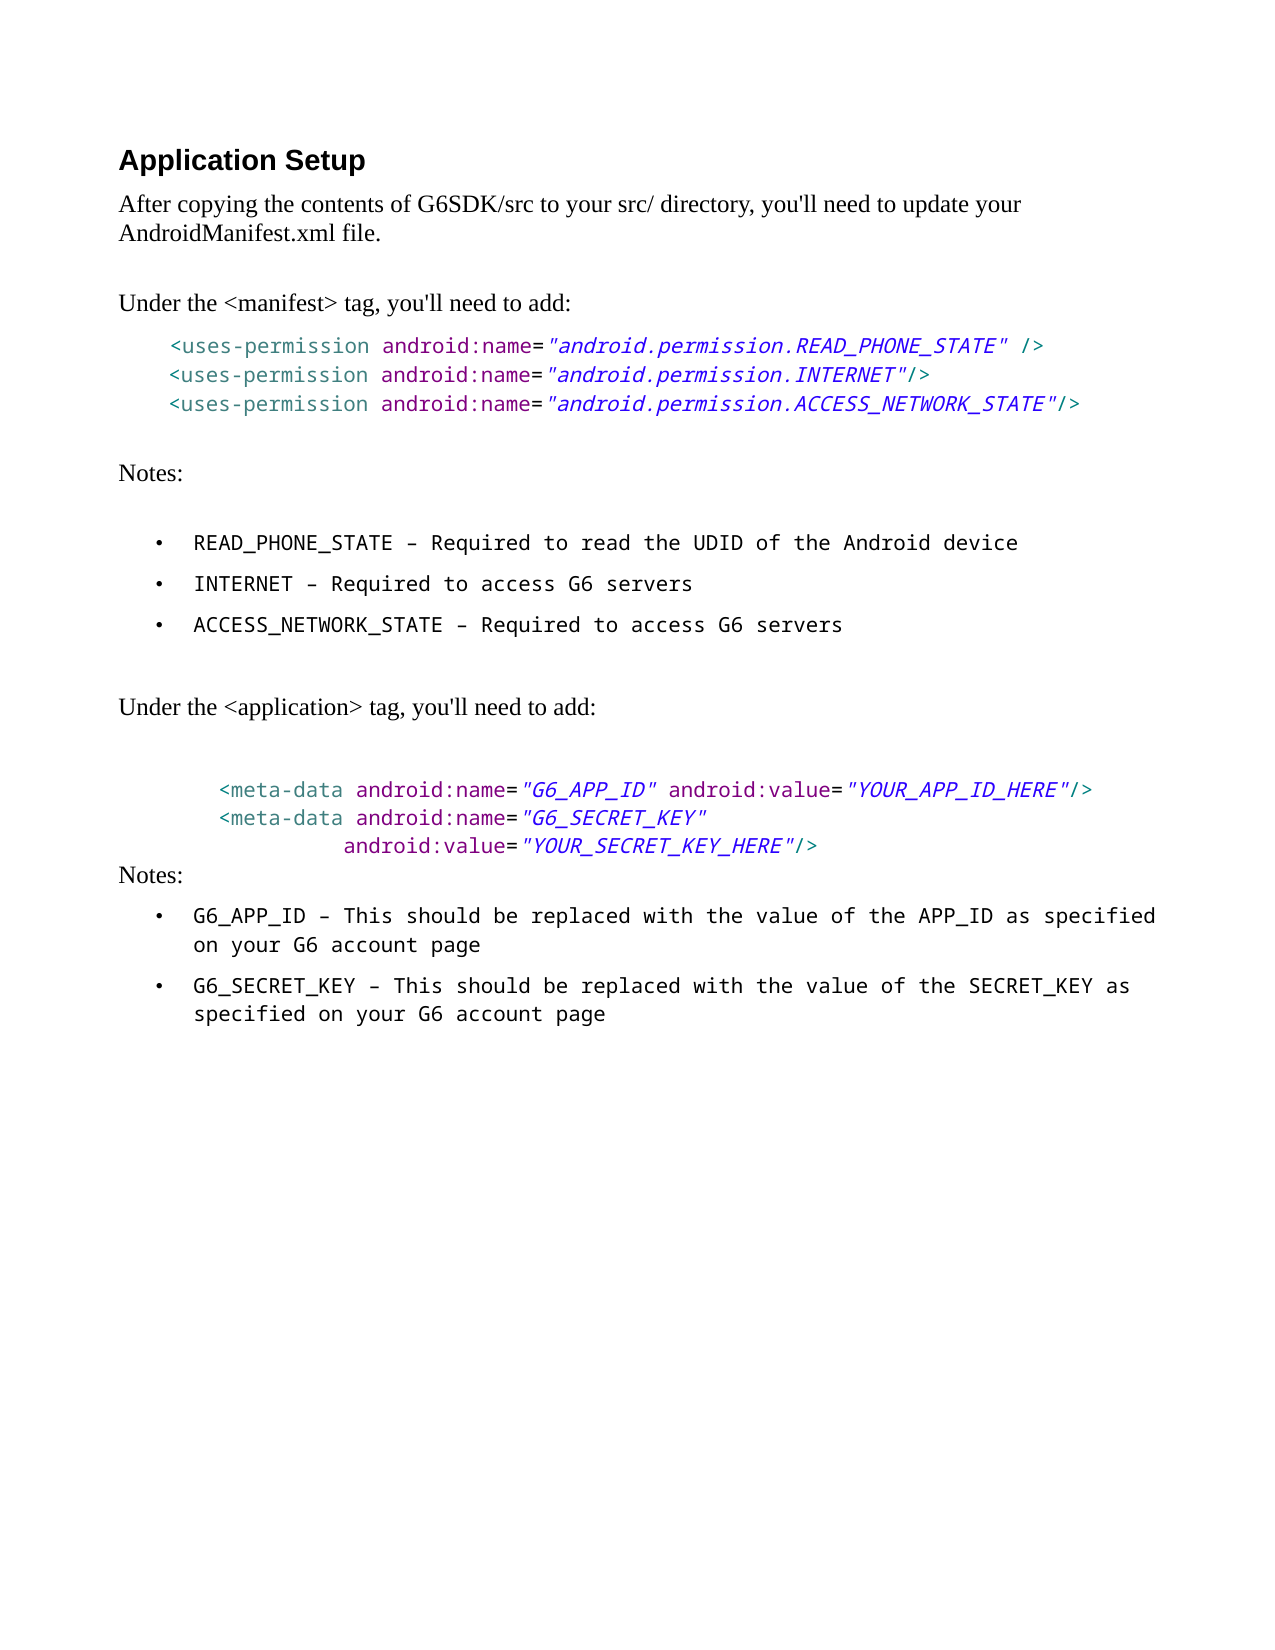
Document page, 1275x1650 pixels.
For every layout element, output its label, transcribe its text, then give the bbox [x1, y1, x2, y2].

subtitle Application Setup [118, 143, 1157, 177]
list G6_SECRET_KEY – This should be replaced with the value of the SECRET_KEY as specified on your G6 account page [156, 971, 1157, 1028]
text Notes: [118, 860, 1157, 889]
text <meta-data android:name="G6_APP_ID" android:value="YOUR_APP_ID_HERE"/> [118, 775, 1157, 803]
text Notes: [118, 458, 1157, 516]
list ACCESS_NETWORK_STATE – Required to access G6 servers [156, 610, 1157, 639]
text After copying the contents of G6SDK/src to your src/ directory, you'll need to update your AndroidManifest.xml file. [118, 189, 1157, 247]
text <uses-permission android:name="android.permission.READ_PHONE_STATE" /> [118, 329, 1157, 360]
text <meta-data android:name="G6_SECRET_KEY" [118, 803, 1157, 832]
list G6_APP_ID – This should be replaced with the value of the APP_ID as specified on your G6 account page [156, 901, 1157, 958]
text Under the <application> tag, you'll need to add: [118, 692, 1157, 721]
text <uses-permission android:name="android.permission.ACCESS_NETWORK_STATE"/> [118, 389, 1157, 417]
text Under the <manifest> tag, you'll need to add: [118, 259, 1157, 317]
text <uses-permission android:name="android.permission.INTERNET"/> [118, 360, 1157, 389]
text android:value="YOUR_SECRET_KEY_HERE"/> [118, 832, 1157, 860]
list READ_PHONE_STATE – Required to read the UDID of the Android device [156, 528, 1157, 557]
list INTERNET – Required to access G6 servers [156, 569, 1157, 598]
